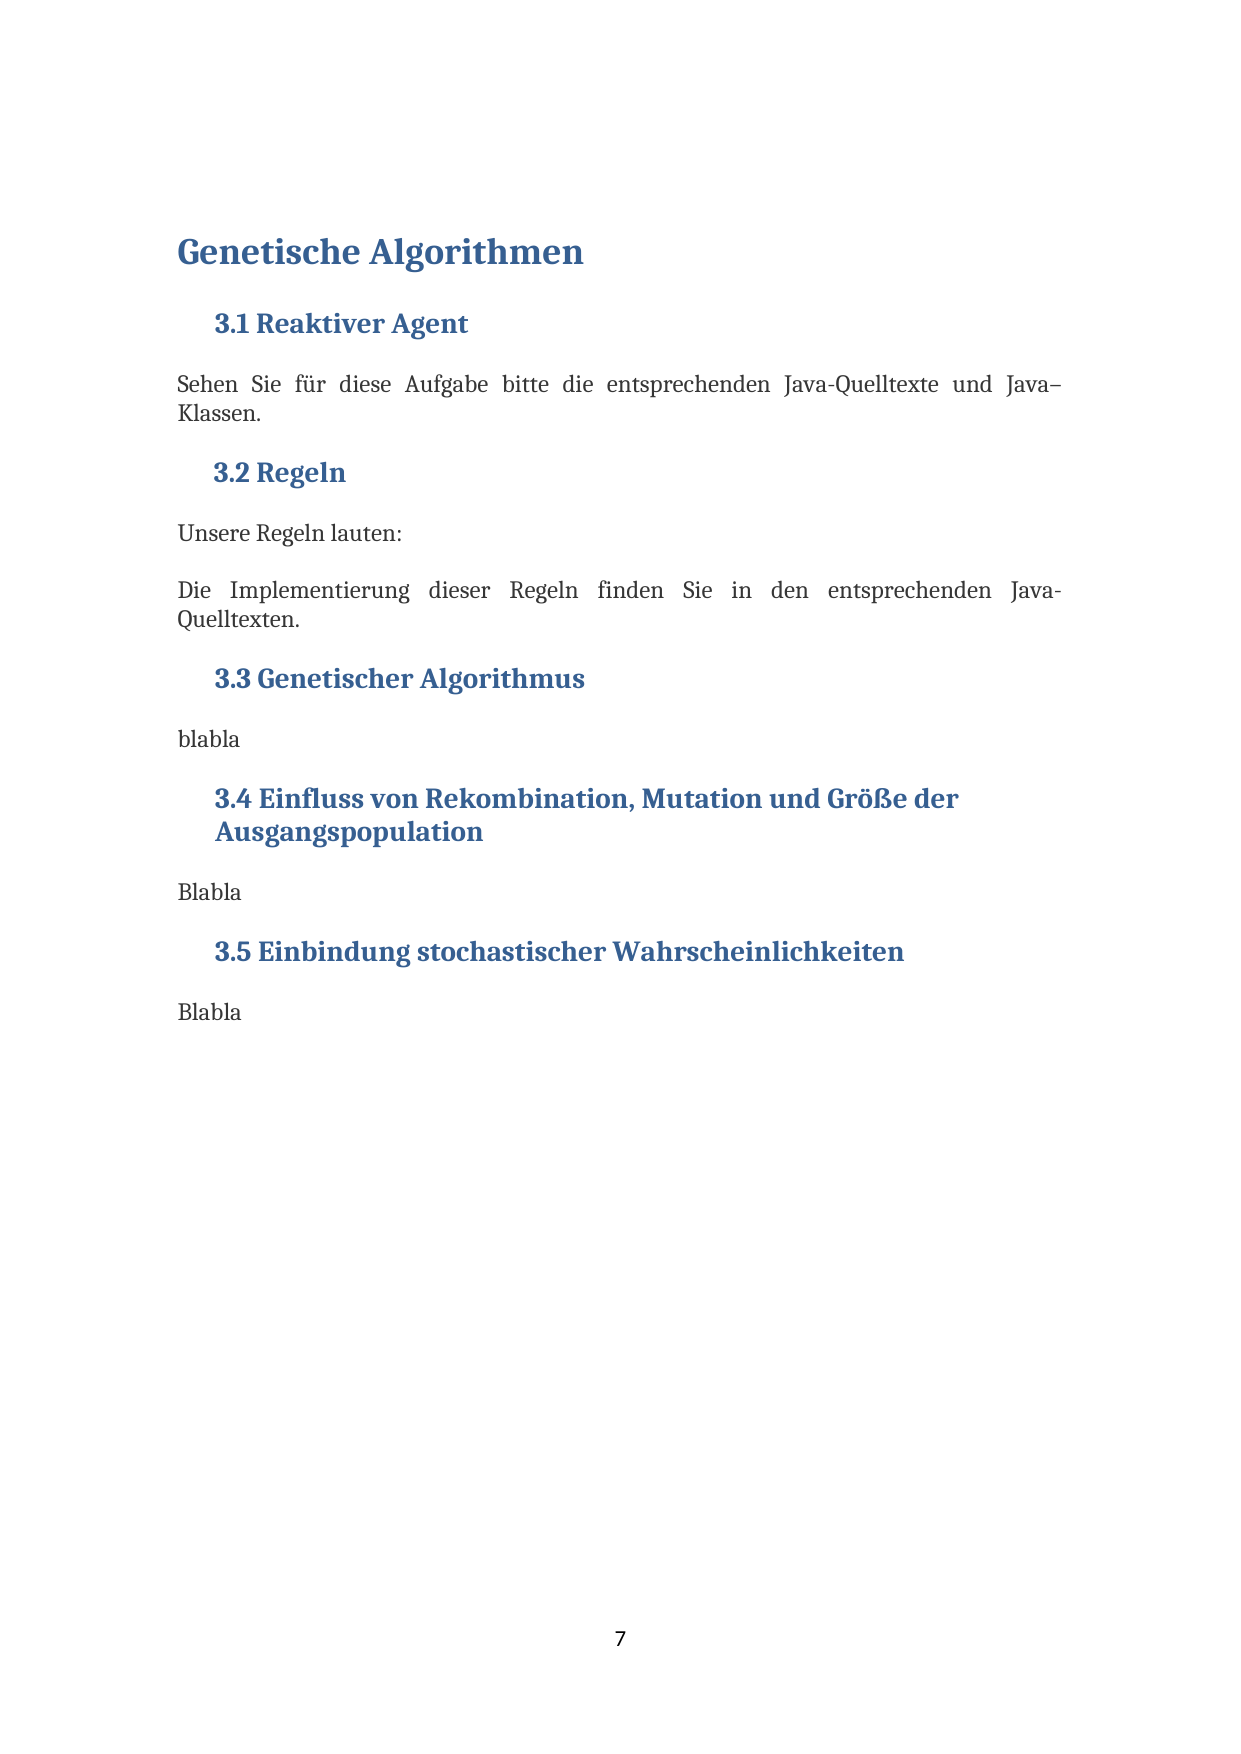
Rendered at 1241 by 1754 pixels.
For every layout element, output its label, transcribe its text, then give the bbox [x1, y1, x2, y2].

subtitle 3.1 Reaktiver Agent [215, 308, 1063, 341]
subtitle 3.2 Regeln [213, 456, 1063, 490]
text blabla [177, 724, 1063, 753]
subtitle Genetische Algorithmen [177, 231, 1063, 274]
text Blabla [177, 998, 1063, 1026]
subtitle 3.4 Einfluss von Rekombination, Mutation und Größe der Ausgangspopulation [215, 782, 1063, 849]
subtitle 3.5 Einbindung stochastischer Wahrscheinlichkeiten [215, 935, 1063, 969]
subtitle 3.3 Genetischer Algorithmus [215, 662, 1063, 696]
text Die Implementierung dieser Regeln finden Sie in den entsprechenden Java-Quelltexten. [177, 576, 1063, 633]
text Sehen Sie für diese Aufgabe bitte die entsprechenden Java-Quelltexte und Java–Klassen. [177, 370, 1063, 427]
text Blabla [177, 878, 1063, 907]
text Unsere Regeln lauten: [177, 518, 1063, 547]
